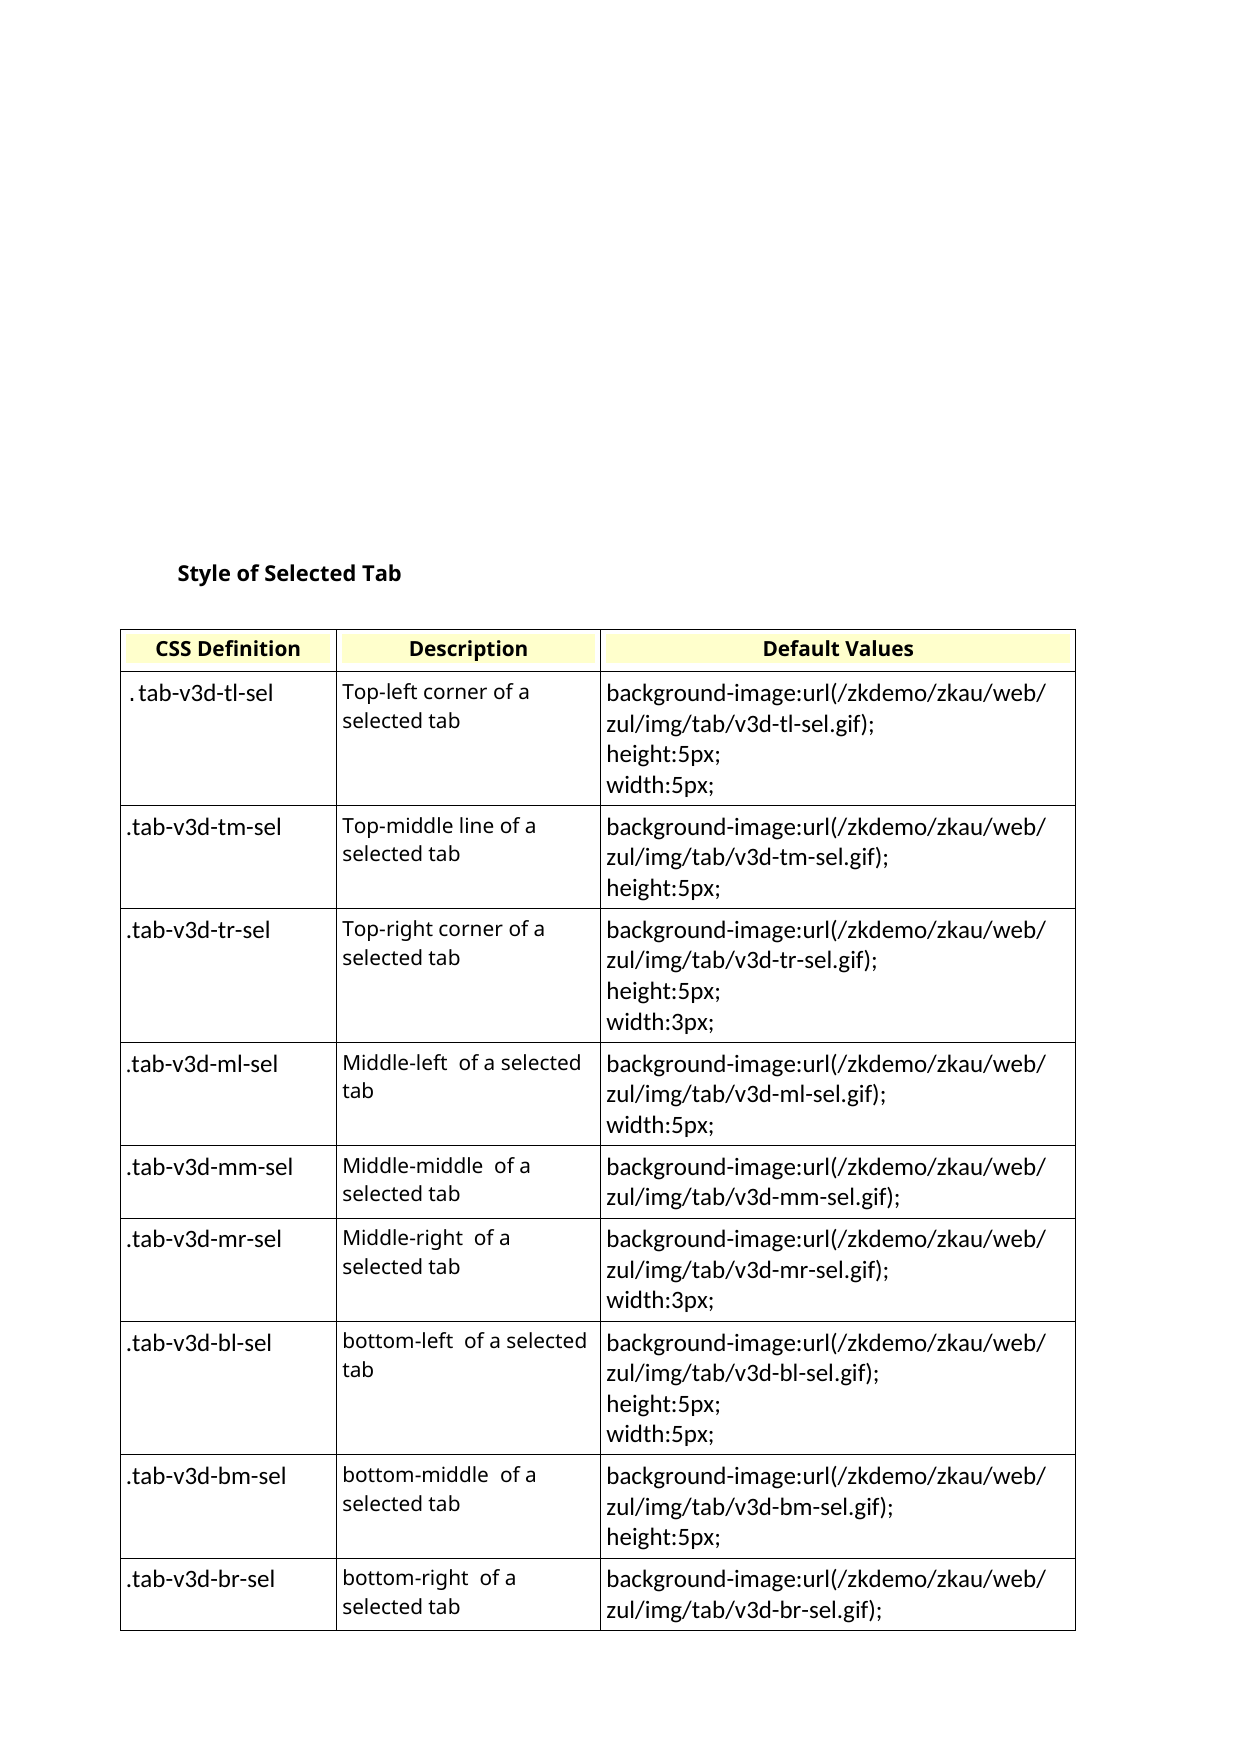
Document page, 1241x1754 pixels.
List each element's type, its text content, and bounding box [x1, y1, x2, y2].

table_cell background-image:url(/zkdemo/zkau/web/zul/img/tab/v3d-ml-sel.gif); width:5px; [601, 1043, 1075, 1145]
table_header CSS Definition [121, 630, 336, 671]
table_cell Top-left corner of a selected tab [337, 672, 600, 805]
table_cell background-image:url(/zkdemo/zkau/web/zul/img/tab/v3d-mr-sel.gif); width:3px; [601, 1219, 1075, 1321]
table_cell .tab-v3d-mr-sel [121, 1219, 336, 1321]
table_cell .tab-v3d-mm-sel [121, 1146, 336, 1218]
table_header Default Values [601, 630, 1075, 671]
table_cell .tab-v3d-br-sel [121, 1559, 336, 1630]
table_cell bottom-middle of a selected tab [337, 1455, 600, 1558]
table_cell .tab-v3d-bl-sel [121, 1322, 336, 1454]
table_cell background-image:url(/zkdemo/zkau/web/zul/img/tab/v3d-tm-sel.gif); height:5px; [601, 806, 1075, 908]
table_cell background-image:url(/zkdemo/zkau/web/zul/img/tab/v3d-tl-sel.gif); height:5px; width:5px; [601, 672, 1075, 805]
table_cell Middle-middle of a selected tab [337, 1146, 600, 1218]
table_cell background-image:url(/zkdemo/zkau/web/zul/img/tab/v3d-mm-sel.gif); [601, 1146, 1075, 1218]
table_cell background-image:url(/zkdemo/zkau/web/zul/img/tab/v3d-bm-sel.gif); height:5px; [601, 1455, 1075, 1558]
table_cell bottom-right of a selected tab [337, 1559, 600, 1630]
table_cell .tab-v3d-tr-sel [121, 909, 336, 1042]
table_cell .tab-v3d-tm-sel [121, 806, 336, 908]
table_cell Top-middle line of a selected tab [337, 806, 600, 908]
table_cell .tab-v3d-bm-sel [121, 1455, 336, 1558]
table_cell .tab-v3d-ml-sel [121, 1043, 336, 1145]
table_cell Middle-left of a selected tab [337, 1043, 600, 1145]
table_cell .tab-v3d-tl-sel [121, 672, 336, 805]
subtitle Style of Selected Tab [177, 118, 1122, 587]
table_cell Middle-right of a selected tab [337, 1219, 600, 1321]
table_cell background-image:url(/zkdemo/zkau/web/zul/img/tab/v3d-br-sel.gif); [601, 1559, 1075, 1630]
table_cell bottom-left of a selected tab [337, 1322, 600, 1454]
table_cell background-image:url(/zkdemo/zkau/web/zul/img/tab/v3d-bl-sel.gif); height:5px; width:5px; [601, 1322, 1075, 1454]
table_cell background-image:url(/zkdemo/zkau/web/zul/img/tab/v3d-tr-sel.gif); height:5px; width:3px; [601, 909, 1075, 1042]
table_header Description [337, 630, 600, 671]
table_cell Top-right corner of a selected tab [337, 909, 600, 1042]
